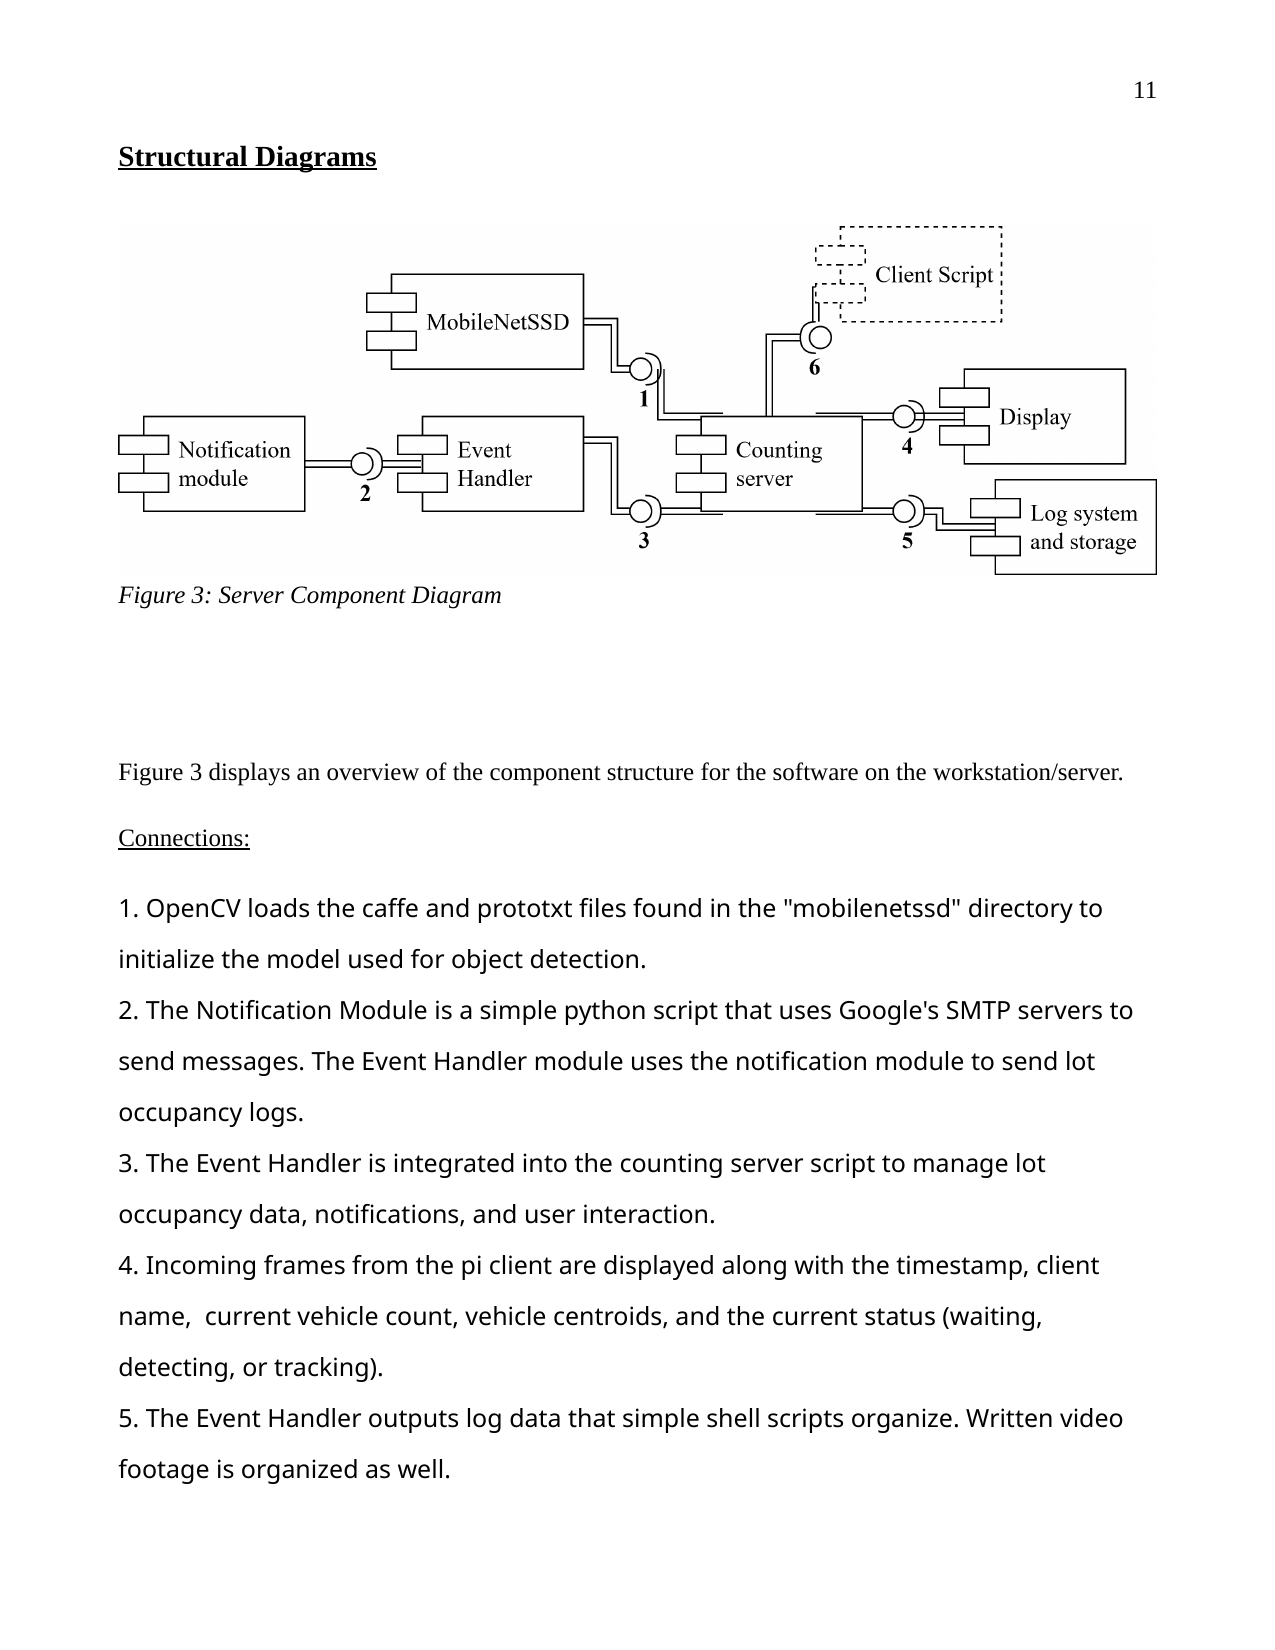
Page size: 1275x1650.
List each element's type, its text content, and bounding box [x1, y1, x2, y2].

subtitle Structural Diagrams [118, 139, 1157, 172]
text Connections: [118, 823, 1157, 852]
picture [118, 226, 1157, 575]
text Figure 3: Server Component Diagram [118, 575, 1157, 608]
text 1. OpenCV loads the caffe and prototxt files found in the "mobilenetssd" directory to initialize the model used for object detection. 2. The Notification Module is a simple python script that uses Google's SMTP servers to send messages. The Event Handler module uses the notification module to send lot occupancy logs. 3. The Event Handler is integrated into the counting server script to manage lot occupancy data, notifications, and user interaction. 4. Incoming frames from the pi client are displayed along with the timestamp, client name, current vehicle count, vehicle centroids, and the current status (waiting, detecting, or tracking). 5. The Event Handler outputs log data that simple shell scripts organize. Written video footage is organized as well. [118, 890, 1157, 1486]
text Figure 3 displays an overview of the component structure for the software on the workstation/server. [118, 757, 1157, 785]
